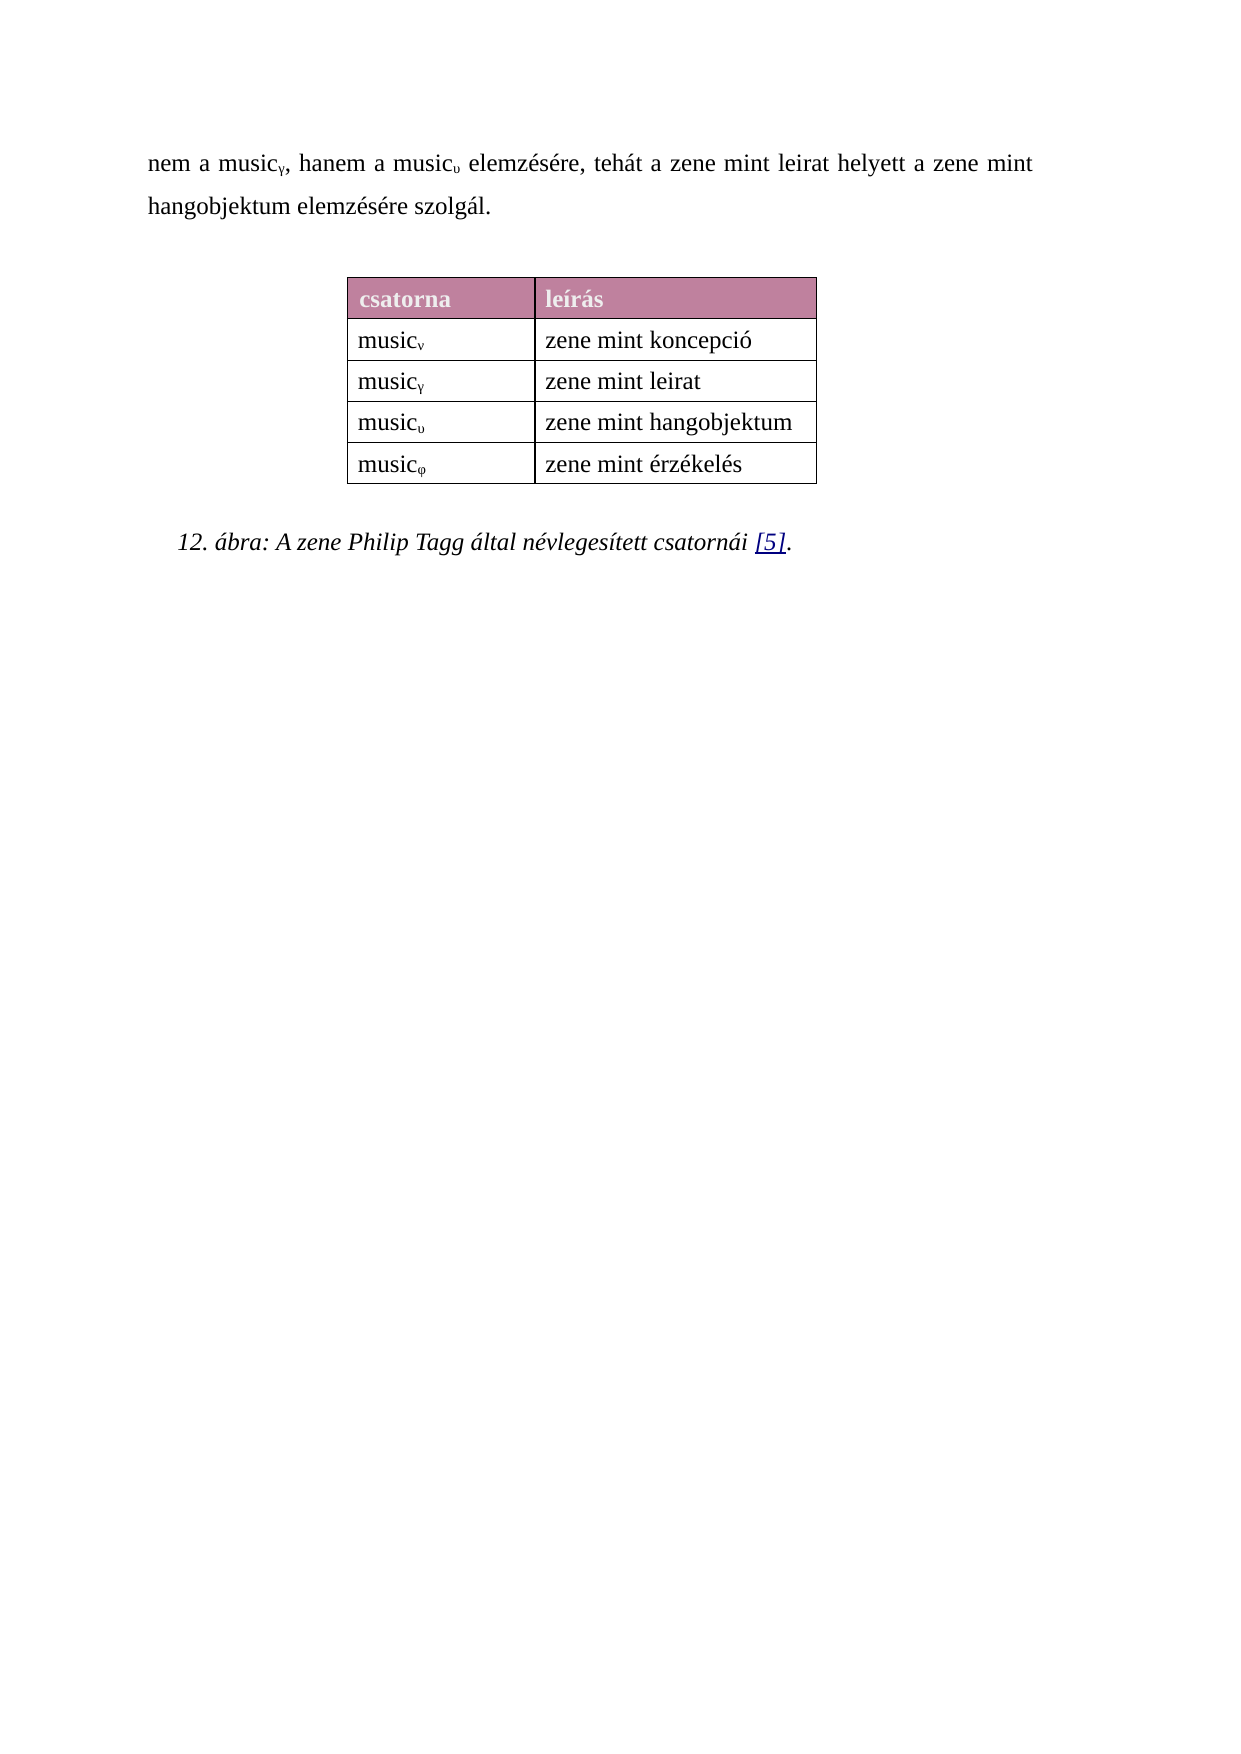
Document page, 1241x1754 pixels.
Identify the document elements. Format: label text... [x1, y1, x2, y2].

table_cell zene mint érzékelés [536, 443, 816, 483]
table_cell musicφ [348, 443, 534, 483]
table_cell musicν [348, 319, 534, 359]
text nem a musicγ, hanem a musicυ elemzésére, tehát a zene mint leirat helyett a zene mint hangobjektum elemzésére szolgál. [148, 148, 1033, 219]
table_cell zene mint leirat [536, 361, 816, 401]
table_header csatorna [348, 278, 534, 318]
table_cell zene mint hangobjektum [536, 402, 816, 442]
table_cell zene mint koncepció [536, 319, 816, 359]
table_cell musicυ [348, 402, 534, 442]
text 12. ábra: A zene Philip Tagg által névlegesített csatornái [5]. [148, 527, 1033, 556]
table_cell musicγ [348, 361, 534, 401]
table_header leírás [536, 278, 816, 318]
